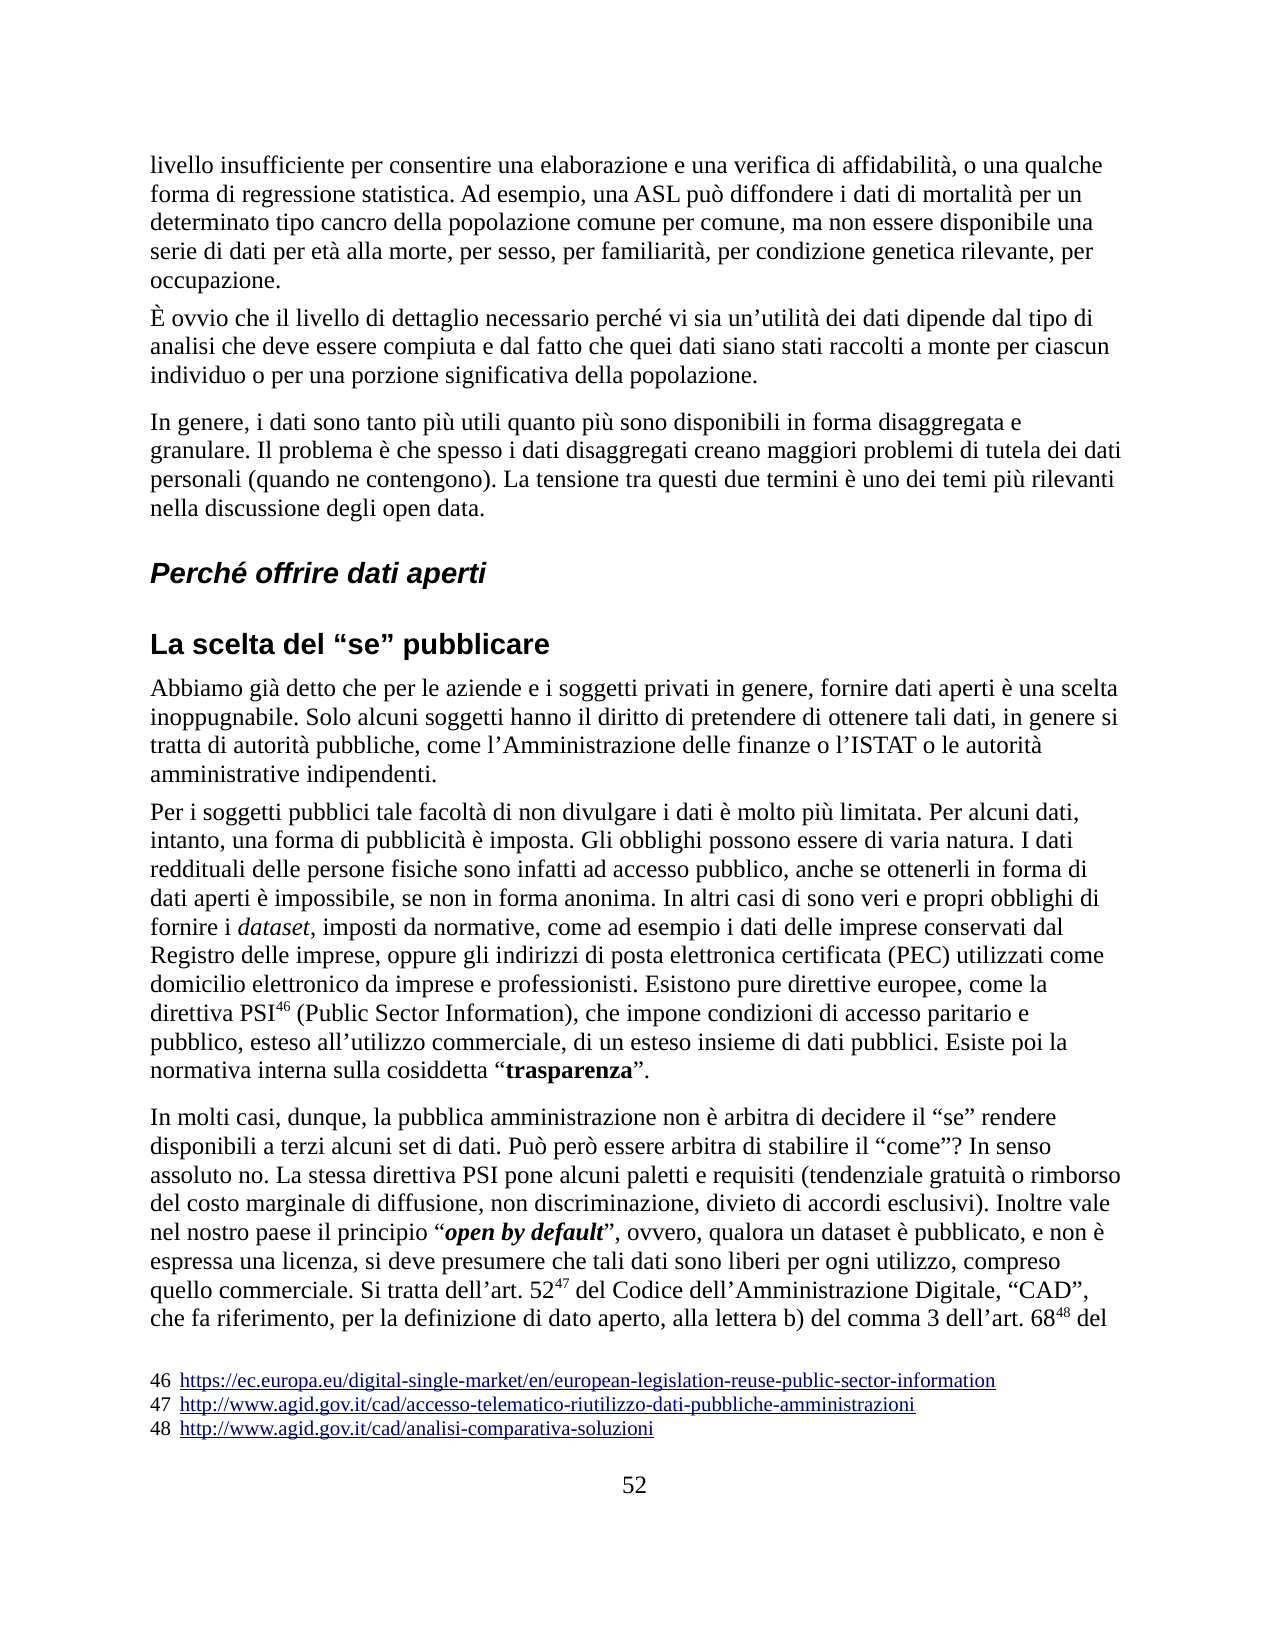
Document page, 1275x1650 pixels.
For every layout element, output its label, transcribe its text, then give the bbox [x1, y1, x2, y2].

text http://www.agid.gov.it/cad/analisi-comparativa-soluzioni [150, 1416, 1125, 1440]
text In genere, i dati sono tanto più utili quanto più sono disponibili in forma disaggregata e granulare. Il problema è che spesso i dati disaggregati creano maggiori problemi di tutela dei dati personali (quando ne contengono). La tensione tra questi due termini è uno dei temi più rilevanti nella discussione degli open data. [150, 407, 1125, 522]
text Per i soggetti pubblici tale facoltà di non divulgare i dati è molto più limitata. Per alcuni dati, intanto, una forma di pubblicità è imposta. Gli obblighi possono essere di varia natura. I dati reddituali delle persone fisiche sono infatti ad accesso pubblico, anche se ottenerli in forma di dati aperti è impossibile, se non in forma anonima. In altri casi di sono veri e propri obblighi di fornire i dataset, imposti da normative, come ad esempio i dati delle imprese conservati dal Registro delle imprese, oppure gli indirizzi di posta elettronica certificata (PEC) utilizzati come domicilio elettronico da imprese e professionisti. Esistono pure direttive europee, come la direttiva PSI (Public Sector Information), che impone condizioni di accesso paritario e pubblico, esteso all’utilizzo commerciale, di un esteso insieme di dati pubblici. Esiste poi la normativa interna sulla cosiddetta “trasparenza”. [150, 797, 1125, 1084]
text https://ec.europa.eu/digital-single-market/en/european-legislation-reuse-public-sector-information [150, 1368, 1125, 1392]
text livello insufficiente per consentire una elaborazione e una verifica di affidabilità, o una qualche forma di regressione statistica. Ad esempio, una ASL può diffondere i dati di mortalità per un determinato tipo cancro della popolazione comune per comune, ma non essere disponibile una serie di dati per età alla morte, per sesso, per familiarità, per condizione genetica rilevante, per occupazione. [150, 150, 1125, 294]
subtitle Perché offrire dati aperti [150, 556, 1125, 589]
subtitle La scelta del “se” pubblicare [150, 627, 1125, 660]
text In molti casi, dunque, la pubblica amministrazione non è arbitra di decidere il “se” rendere disponibili a terzi alcuni set di dati. Può però essere arbitra di stabilire il “come”? In senso assoluto no. La stessa direttiva PSI pone alcuni paletti e requisiti (tendenziale gratuità o rimborso del costo marginale di diffusione, non discriminazione, divieto di accordi esclusivi). Inoltre vale nel nostro paese il principio “open by default”, ovvero, qualora un dataset è pubblicato, e non è espressa una licenza, si deve presumere che tali dati sono liberi per ogni utilizzo, compreso quello commerciale. Si tratta dell’art. 52 del Codice dell’Amministrazione Digitale, “CAD”, che fa riferimento, per la definizione di dato aperto, alla lettera b) del comma 3 dell’art. 68 del CAD, il quale tra l’altro impone che i dati aperti siano offerti in “formato disaggregato”. [150, 1102, 1125, 1332]
text Abbiamo già detto che per le aziende e i soggetti privati in genere, fornire dati aperti è una scelta inoppugnabile. Solo alcuni soggetti hanno il diritto di pretendere di ottenere tali dati, in genere si tratta di autorità pubbliche, come l’Amministrazione delle finanze o l’ISTAT o le autorità amministrative indipendenti. [150, 673, 1125, 788]
text È ovvio che il livello di dettaglio necessario perché vi sia un’utilità dei dati dipende dal tipo di analisi che deve essere compiuta e dal fatto che quei dati siano stati raccolti a monte per ciascun individuo o per una porzione significativa della popolazione. [150, 303, 1125, 389]
text http://www.agid.gov.it/cad/accesso-telematico-riutilizzo-dati-pubbliche-amministrazioni [150, 1392, 1125, 1416]
